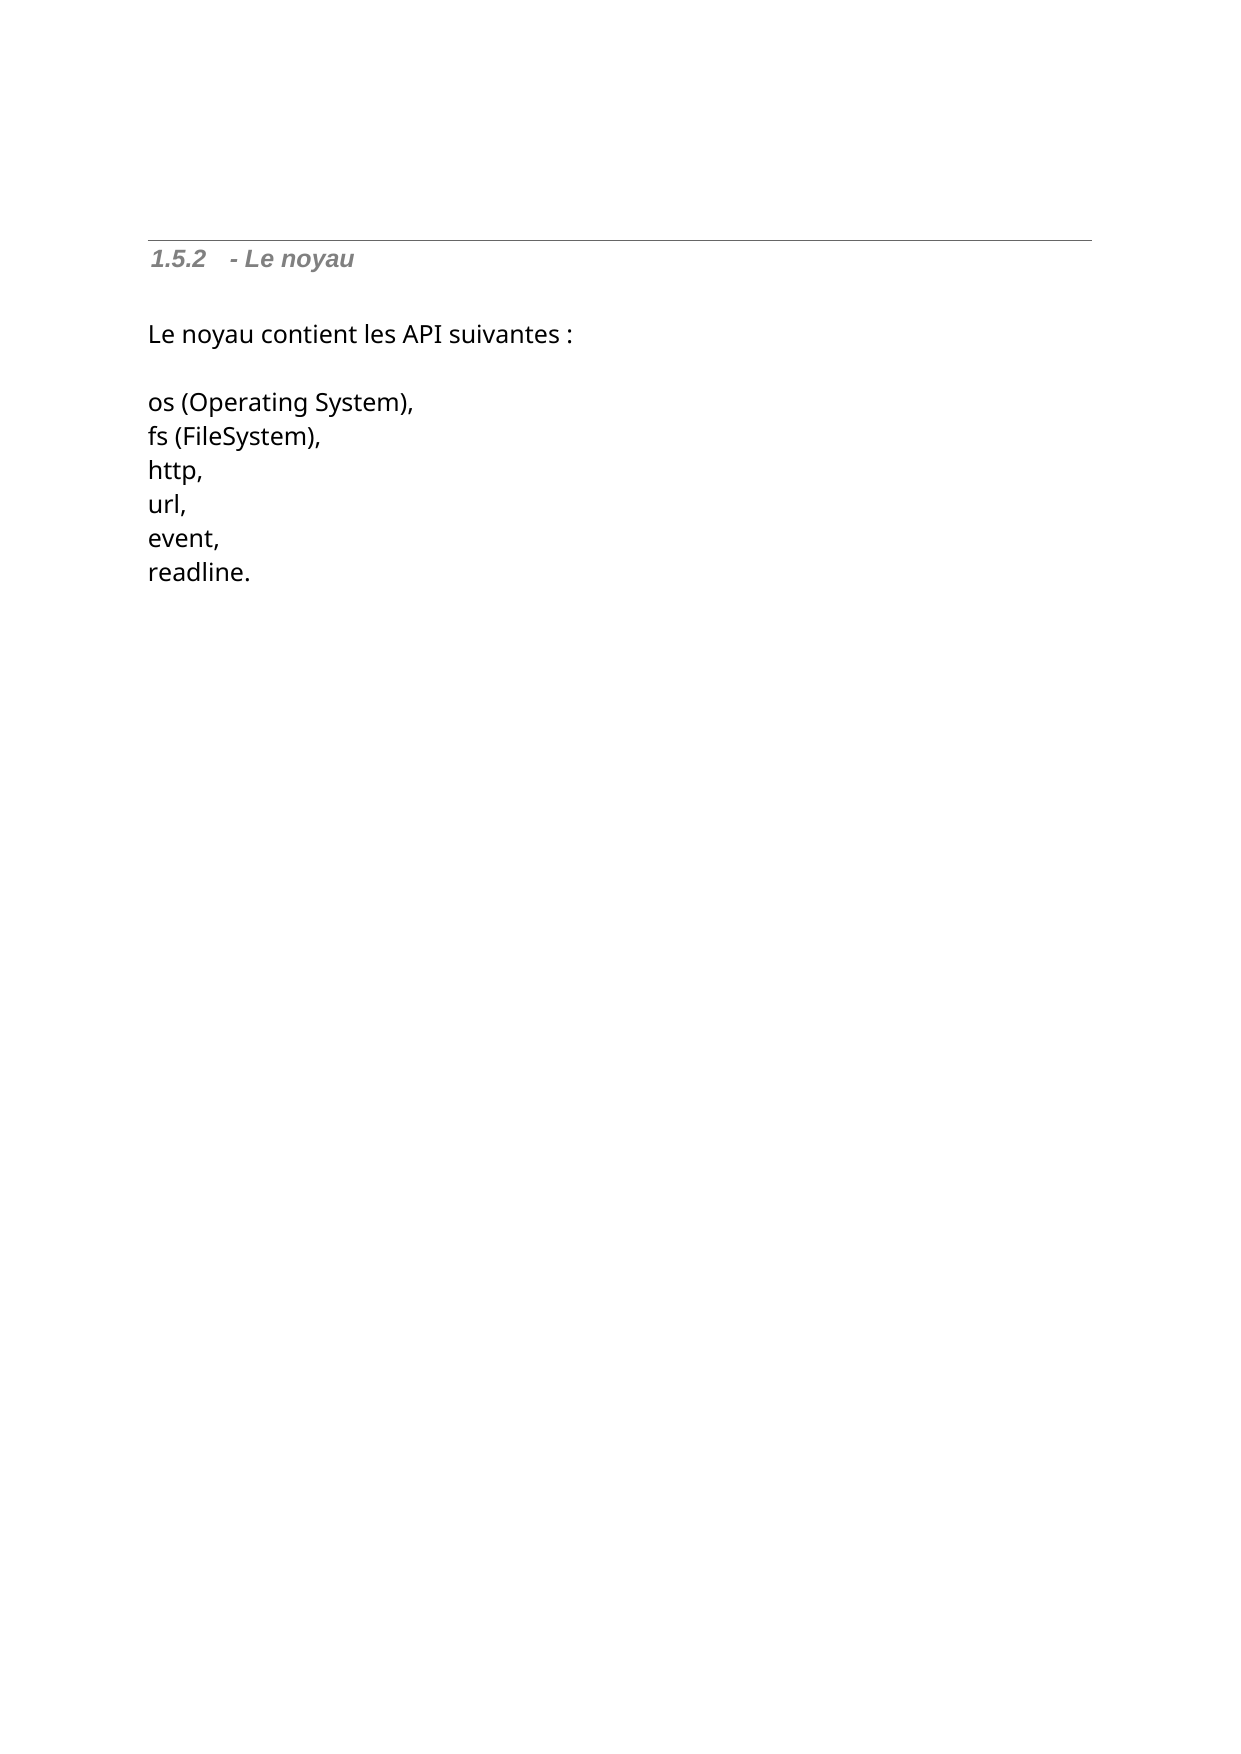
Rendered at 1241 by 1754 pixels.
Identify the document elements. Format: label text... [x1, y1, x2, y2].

text readline. [148, 555, 1092, 589]
text os (Operating System), [148, 384, 1092, 418]
subtitle - Le noyau [148, 241, 1092, 276]
text event, [148, 521, 1092, 555]
text http, [148, 452, 1092, 487]
text url, [148, 487, 1092, 521]
text fs (FileSystem), [148, 418, 1092, 452]
text Le noyau contient les API suivantes : [148, 316, 1092, 350]
